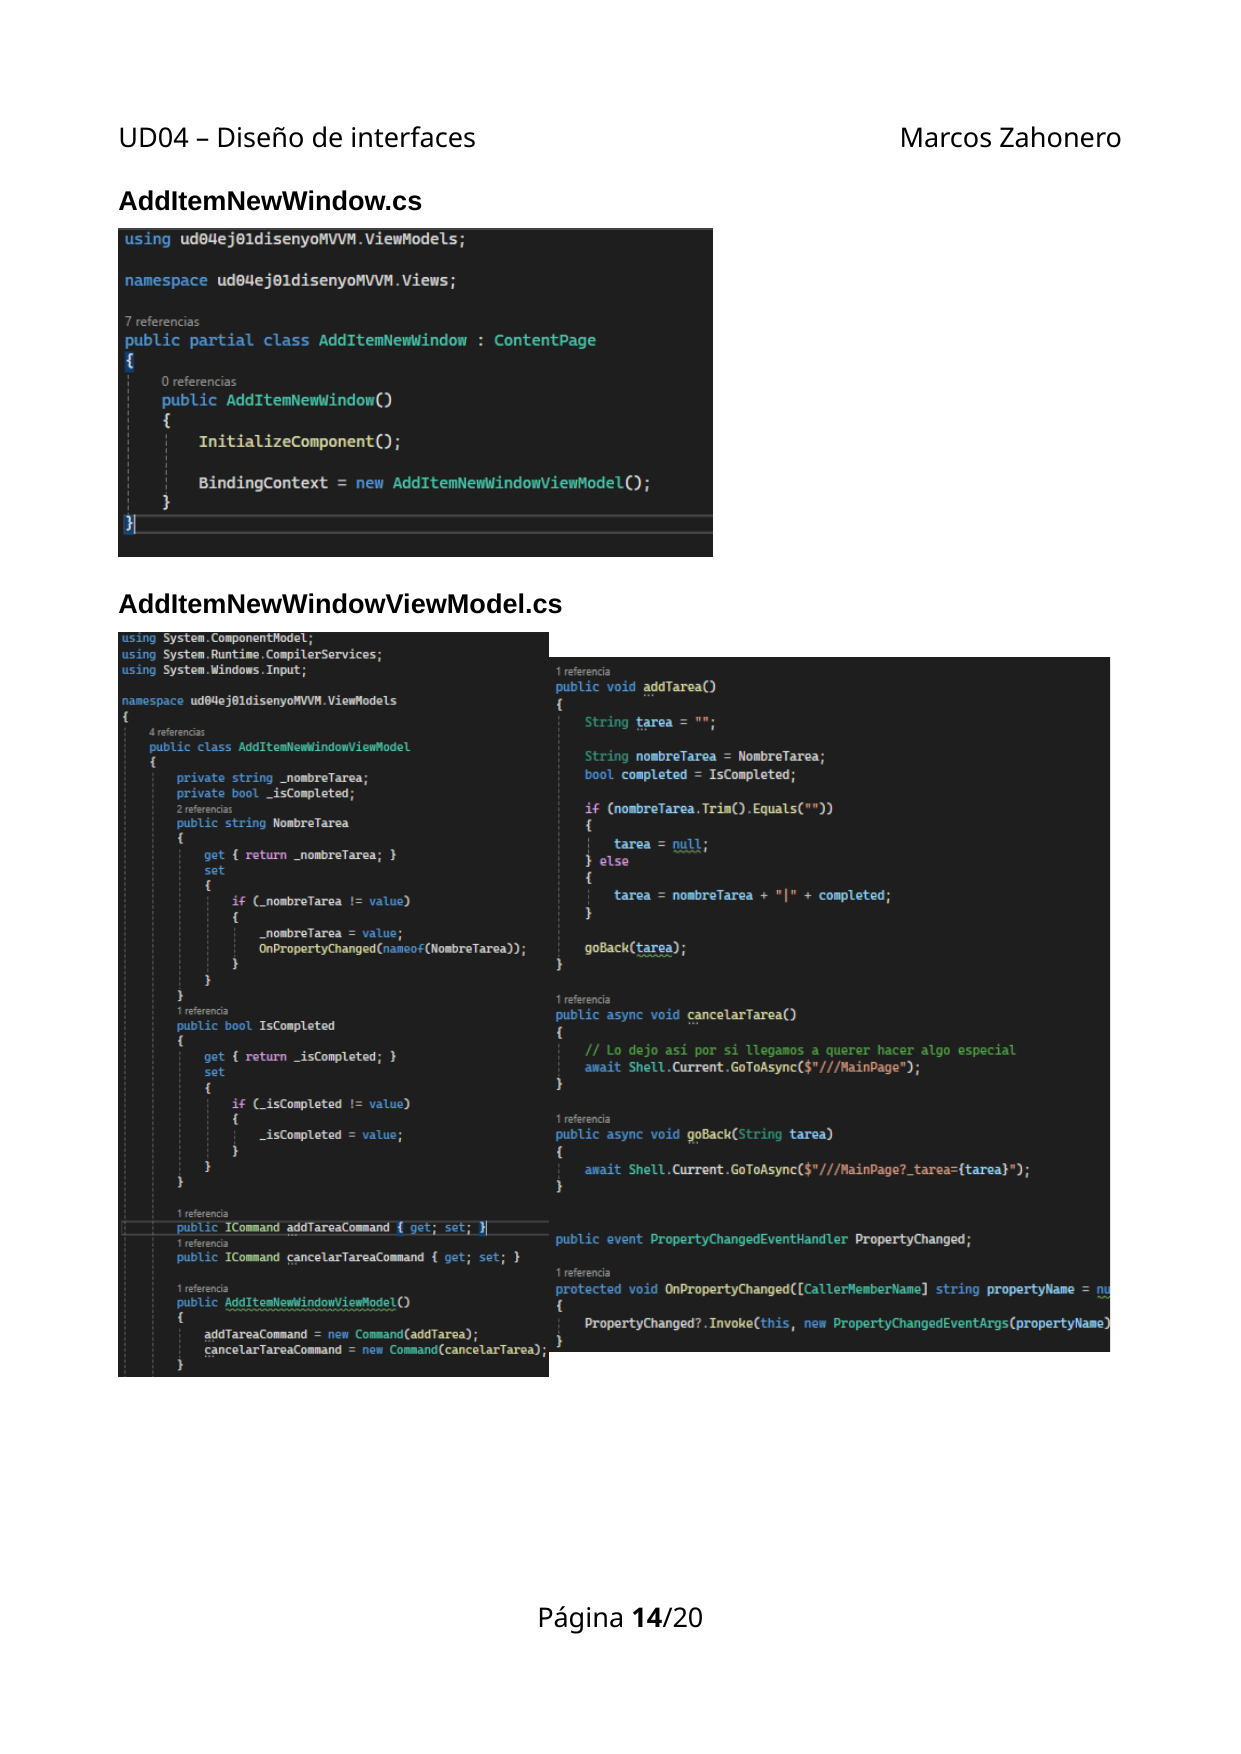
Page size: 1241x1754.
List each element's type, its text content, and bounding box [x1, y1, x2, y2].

picture [118, 228, 713, 557]
picture [118, 632, 1111, 1377]
subtitle AddItemNewWindow.cs [118, 184, 1122, 216]
subtitle AddItemNewWindowViewModel.cs [118, 588, 1122, 619]
